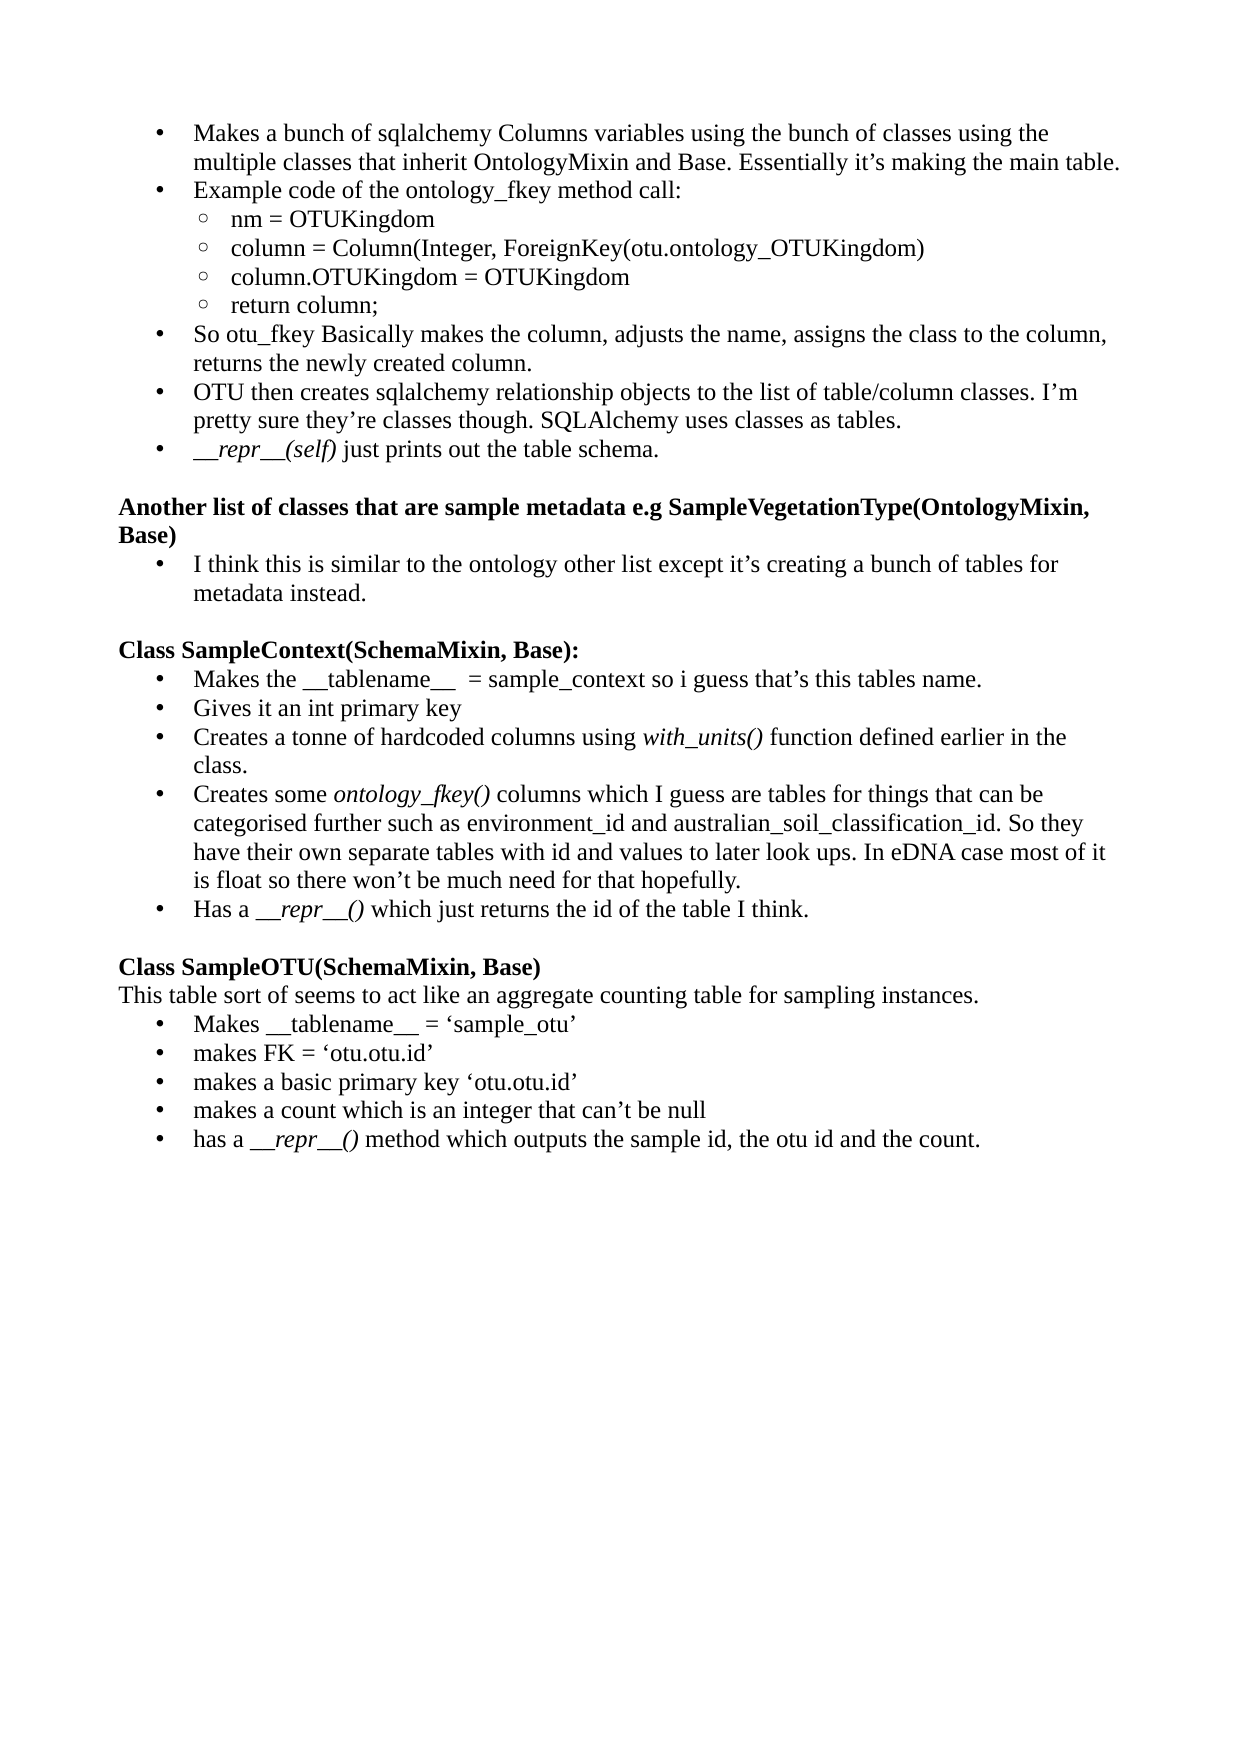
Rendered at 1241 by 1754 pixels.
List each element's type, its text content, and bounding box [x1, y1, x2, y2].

list return column; [193, 291, 1122, 319]
list Creates a tonne of hardcoded columns using with_units() function defined earlier in the class. [156, 722, 1122, 779]
text Another list of classes that are sample metadata e.g SampleVegetationType(OntologyMixin, Base) [118, 492, 1122, 549]
list So otu_fkey Basically makes the column, adjusts the name, assigns the class to the column, returns the newly created column. [156, 319, 1122, 377]
list makes a count which is an integer that can’t be null [156, 1096, 1122, 1124]
list Gives it an int primary key [156, 693, 1122, 722]
list nm = OTUKingdom [193, 204, 1122, 233]
list has a __repr__() method which outputs the sample id, the otu id and the count. [156, 1124, 1122, 1153]
list Makes the __tablename__ = sample_context so i guess that’s this tables name. [156, 664, 1122, 693]
list makes FK = ‘otu.otu.id’ [156, 1038, 1122, 1067]
list __repr__(self) just prints out the table schema. [156, 434, 1122, 463]
text Class SampleContext(SchemaMixin, Base): [118, 636, 1122, 664]
list Makes a bunch of sqlalchemy Columns variables using the bunch of classes using the multiple classes that inherit OntologyMixin and Base. Essentially it’s making the main table. [156, 118, 1122, 176]
list OTU then creates sqlalchemy relationship objects to the list of table/column classes. I’m pretty sure they’re classes though. SQLAlchemy uses classes as tables. [156, 377, 1122, 434]
list makes a basic primary key ‘otu.otu.id’ [156, 1067, 1122, 1096]
text Class SampleOTU(SchemaMixin, Base) [118, 952, 1122, 981]
list column = Column(Integer, ForeignKey(otu.ontology_OTUKingdom) [193, 233, 1122, 262]
list Has a __repr__() which just returns the id of the table I think. [156, 894, 1122, 923]
list Example code of the ontology_fkey method call: [156, 176, 1122, 204]
list Makes __tablename__ = ‘sample_otu’ [156, 1009, 1122, 1038]
list Creates some ontology_fkey() columns which I guess are tables for things that can be categorised further such as environment_id and australian_soil_classification_id. So they have their own separate tables with id and values to later look ups. In eDNA case most of it is float so there won’t be much need for that hopefully. [156, 779, 1122, 894]
list column.OTUKingdom = OTUKingdom [193, 262, 1122, 291]
text This table sort of seems to act like an aggregate counting table for sampling instances. [118, 981, 1122, 1009]
list I think this is similar to the ontology other list except it’s creating a bunch of tables for metadata instead. [156, 549, 1122, 607]
